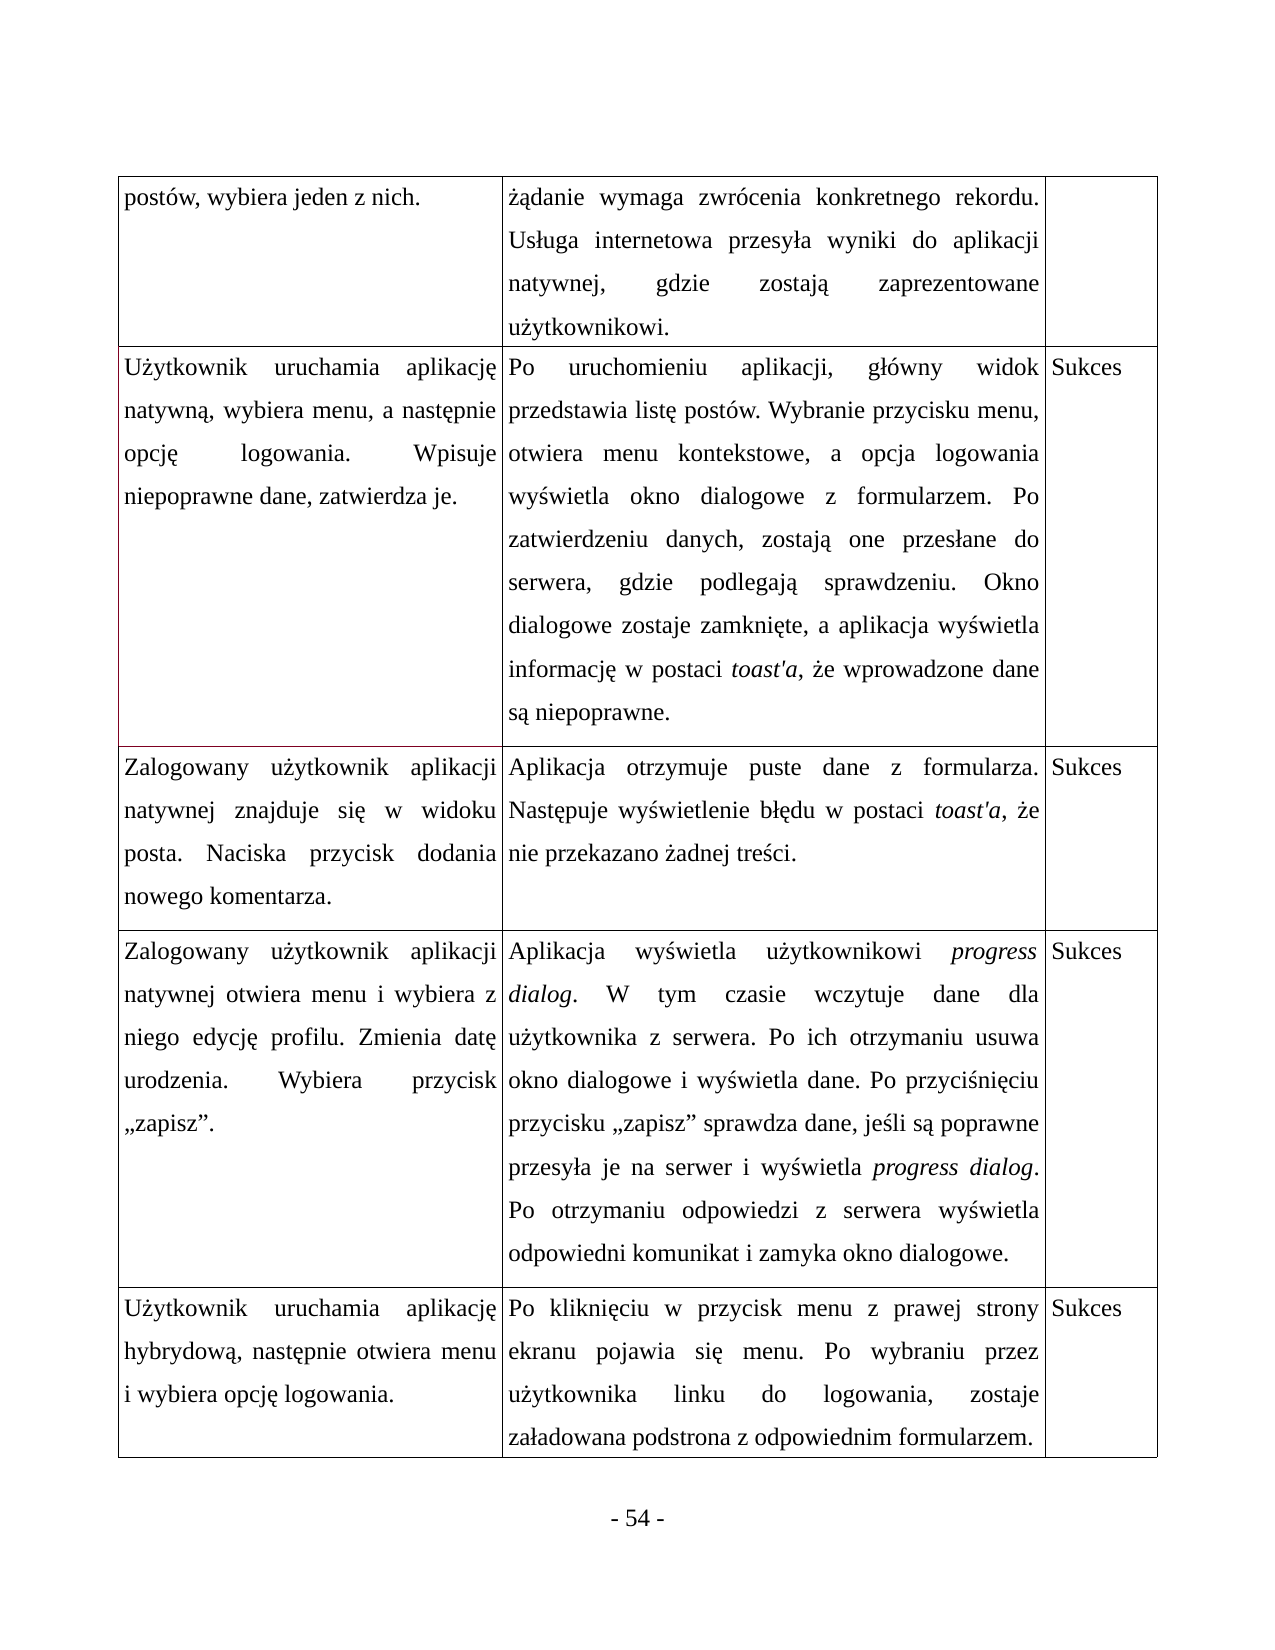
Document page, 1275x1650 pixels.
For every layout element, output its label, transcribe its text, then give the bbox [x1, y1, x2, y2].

table_cell Zalogowany użytkownik aplikacji natywnej znajduje się w widoku posta. Naciska przycisk dodania nowego komentarza. [119, 747, 502, 930]
table_cell Użytkownik uruchamia aplikację hybrydową, następnie otwiera menu i wybiera opcję logowania. [119, 1288, 502, 1457]
table_cell Po kliknięciu w przycisk menu z prawej strony ekranu pojawia się menu. Po wybraniu przez użytkownika linku do logowania, zostaje załadowana podstrona z odpowiednim formularzem. [503, 1288, 1045, 1457]
table_cell Sukces [1046, 931, 1157, 1287]
table_cell żądanie wymaga zwrócenia konkretnego rekordu. Usługa internetowa przesyła wyniki do aplikacji natywnej, gdzie zostają zaprezentowane użytkownikowi. [503, 177, 1045, 346]
table_cell Sukces [1046, 747, 1157, 930]
table_cell postów, wybiera jeden z nich. [119, 177, 502, 346]
table_cell Użytkownik uruchamia aplikację natywną, wybiera menu, a następnie opcję logowania. Wpisuje niepoprawne dane, zatwierdza je. [119, 347, 502, 746]
table_cell Aplikacja otrzymuje puste dane z formularza. Następuje wyświetlenie błędu w postaci toast'a, że nie przekazano żadnej treści. [503, 747, 1045, 930]
table_cell Po uruchomieniu aplikacji, główny widok przedstawia listę postów. Wybranie przycisku menu, otwiera menu kontekstowe, a opcja logowania wyświetla okno dialogowe z formularzem. Po zatwierdzeniu danych, zostają one przesłane do serwera, gdzie podlegają sprawdzeniu. Okno dialogowe zostaje zamknięte, a aplikacja wyświetla informację w postaci toast'a, że wprowadzone dane są niepoprawne. [503, 347, 1045, 746]
table_cell Aplikacja wyświetla użytkownikowi progress dialog. W tym czasie wczytuje dane dla użytkownika z serwera. Po ich otrzymaniu usuwa okno dialogowe i wyświetla dane. Po przyciśnięciu przycisku „zapisz” sprawdza dane, jeśli są poprawne przesyła je na serwer i wyświetla progress dialog. Po otrzymaniu odpowiedzi z serwera wyświetla odpowiedni komunikat i zamyka okno dialogowe. [503, 931, 1045, 1287]
table_cell Sukces [1046, 347, 1157, 746]
table_cell Sukces [1046, 1288, 1157, 1457]
table_cell Zalogowany użytkownik aplikacji natywnej otwiera menu i wybiera z niego edycję profilu. Zmienia datę urodzenia. Wybiera przycisk „zapisz”. [119, 931, 502, 1287]
table_cell [1046, 177, 1157, 346]
